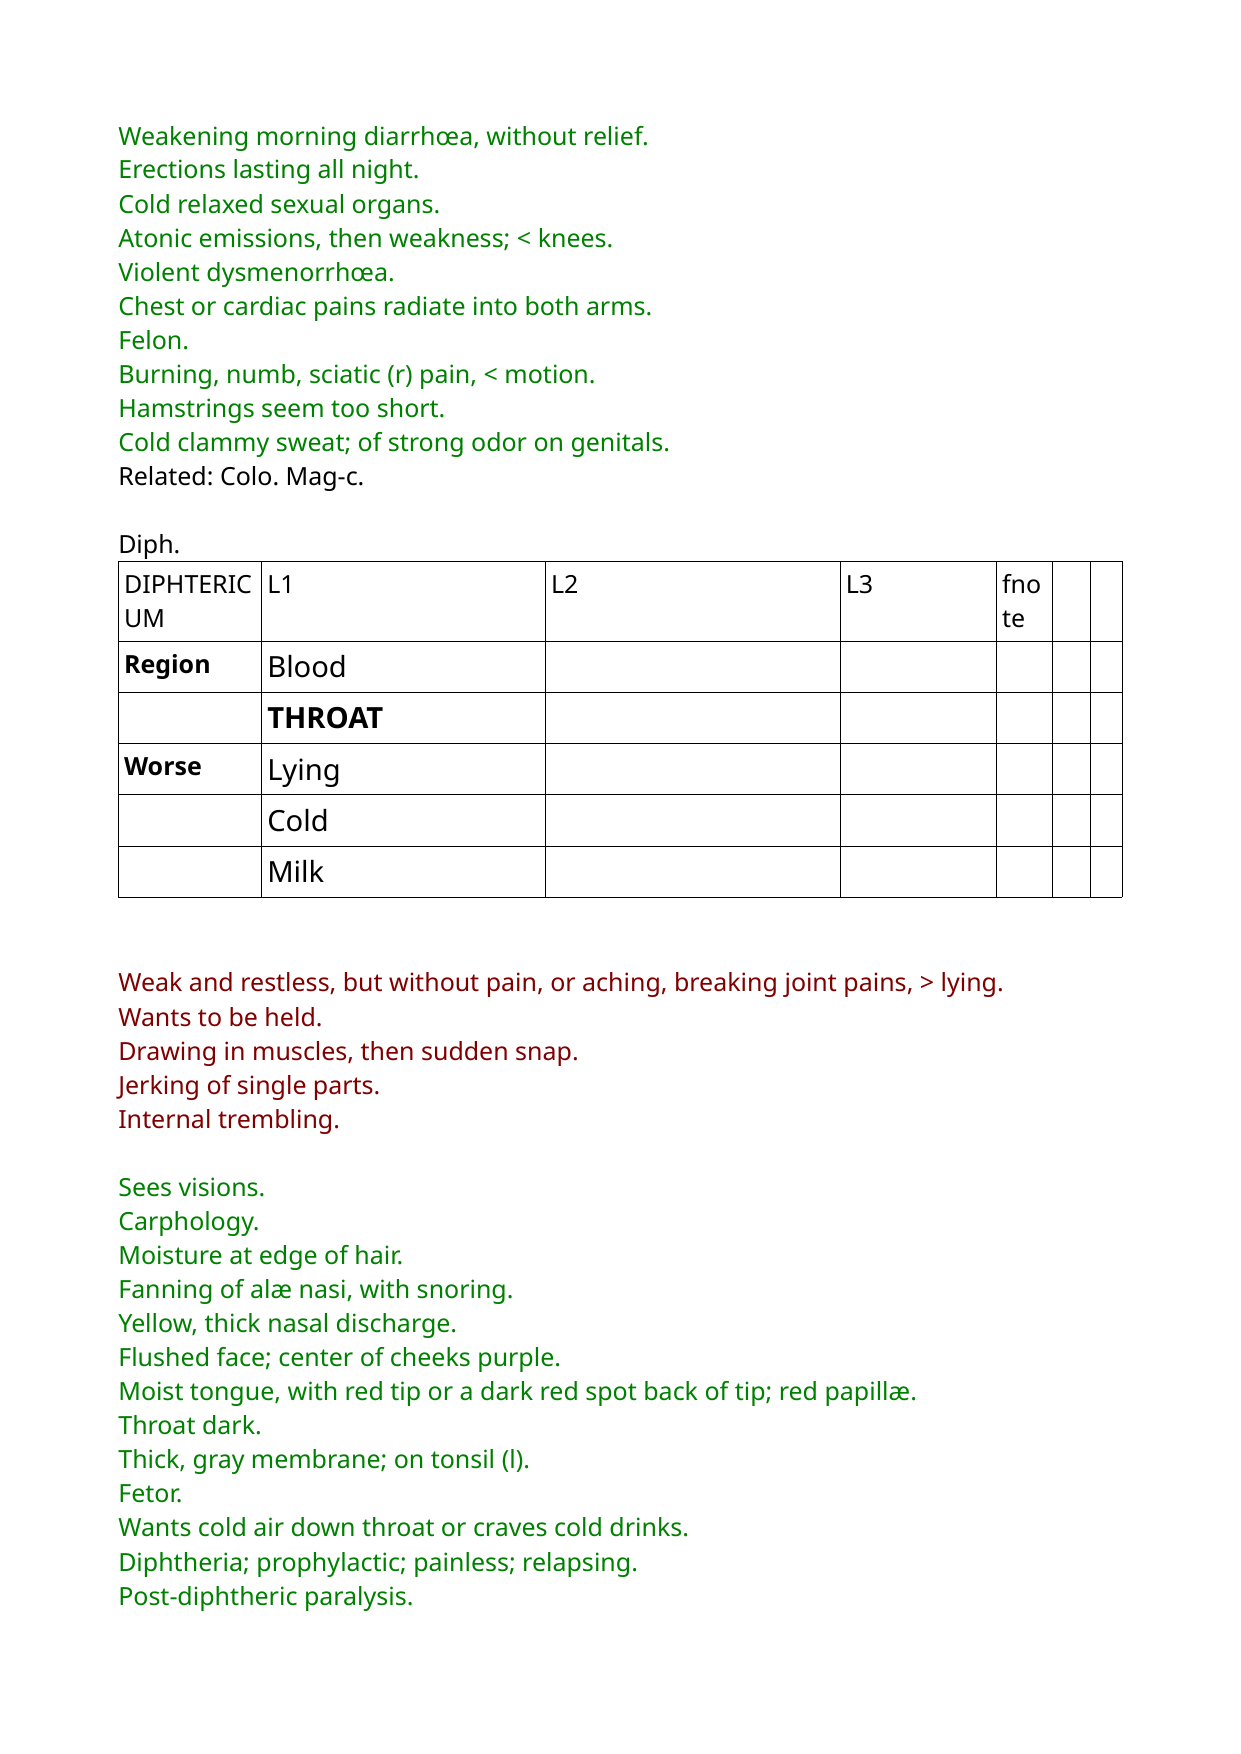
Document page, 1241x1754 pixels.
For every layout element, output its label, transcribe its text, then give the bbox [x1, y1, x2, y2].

table_cell [546, 795, 840, 846]
table_cell [119, 795, 261, 846]
text Violent dysmenorrhœa. [118, 254, 1122, 288]
text Cold clammy sweat; of strong odor on genitals. [118, 425, 1122, 459]
table_header [1053, 562, 1090, 641]
text Fetor. [118, 1476, 1122, 1510]
table_cell [997, 744, 1052, 794]
table_cell [546, 642, 840, 692]
text Flushed face; center of cheeks purple. [118, 1340, 1122, 1374]
table_cell Worse [119, 744, 261, 794]
text Moisture at edge of hair. [118, 1238, 1122, 1272]
text Hamstrings seem too short. [118, 391, 1122, 425]
table_cell [1053, 795, 1090, 846]
table_cell [1053, 744, 1090, 794]
table_cell [997, 847, 1052, 897]
table_header fnote [997, 562, 1052, 641]
text Atonic emissions, then weakness; < knees. [118, 220, 1122, 254]
text Chest or cardiac pains radiate into both arms. [118, 288, 1122, 322]
text Post-diphtheric paralysis. [118, 1578, 1122, 1612]
table_header L1 [262, 562, 545, 641]
table_cell [119, 847, 261, 897]
text Weak and restless, but without pain, or aching, breaking joint pains, > lying. [118, 965, 1122, 999]
table_cell [1053, 693, 1090, 743]
table_cell [841, 847, 996, 897]
table_cell [997, 642, 1052, 692]
table_cell [546, 693, 840, 743]
table_cell [1091, 744, 1122, 794]
table_cell [841, 744, 996, 794]
text Weakening morning diarrhœa, without relief. [118, 118, 1122, 152]
table_header L3 [841, 562, 996, 641]
table_cell [546, 847, 840, 897]
table_cell [119, 693, 261, 743]
text Wants to be held. [118, 999, 1122, 1033]
text Erections lasting all night. [118, 152, 1122, 186]
text Fanning of alæ nasi, with snoring. [118, 1272, 1122, 1306]
text Wants cold air down throat or craves cold drinks. [118, 1510, 1122, 1544]
table_cell [841, 795, 996, 846]
table_cell [997, 795, 1052, 846]
table_cell [841, 693, 996, 743]
text Cold relaxed sexual organs. [118, 186, 1122, 220]
table_cell THROAT [262, 693, 545, 743]
table_cell [1053, 642, 1090, 692]
text Thick, gray membrane; on tonsil (l). [118, 1442, 1122, 1476]
text Yellow, thick nasal discharge. [118, 1306, 1122, 1340]
text Throat dark. [118, 1408, 1122, 1442]
table_cell [1091, 795, 1122, 846]
table_cell Lying [262, 744, 545, 794]
text Internal trembling. [118, 1101, 1122, 1135]
table_header L2 [546, 562, 840, 641]
table_cell [1091, 642, 1122, 692]
table_cell Milk [262, 847, 545, 897]
table_header [1091, 562, 1122, 641]
table_cell [546, 744, 840, 794]
table_cell [841, 642, 996, 692]
text Diph. [118, 527, 1122, 561]
text Drawing in muscles, then sudden snap. [118, 1033, 1122, 1067]
table_cell [1053, 847, 1090, 897]
text Related: Colo. Mag-c. [118, 459, 1122, 493]
text Moist tongue, with red tip or a dark red spot back of tip; red papillæ. [118, 1374, 1122, 1408]
text Sees visions. [118, 1169, 1122, 1203]
text Carphology. [118, 1203, 1122, 1238]
table_cell Region [119, 642, 261, 692]
table_cell [1091, 847, 1122, 897]
text Burning, numb, sciatic (r) pain, < motion. [118, 357, 1122, 391]
table_header DIPHTERICUM [119, 562, 261, 641]
table_cell [1091, 693, 1122, 743]
table_cell [997, 693, 1052, 743]
text Jerking of single parts. [118, 1067, 1122, 1101]
text Diphtheria; prophylactic; painless; relapsing. [118, 1544, 1122, 1578]
table_cell Blood [262, 642, 545, 692]
table_cell Cold [262, 795, 545, 846]
text Felon. [118, 322, 1122, 357]
